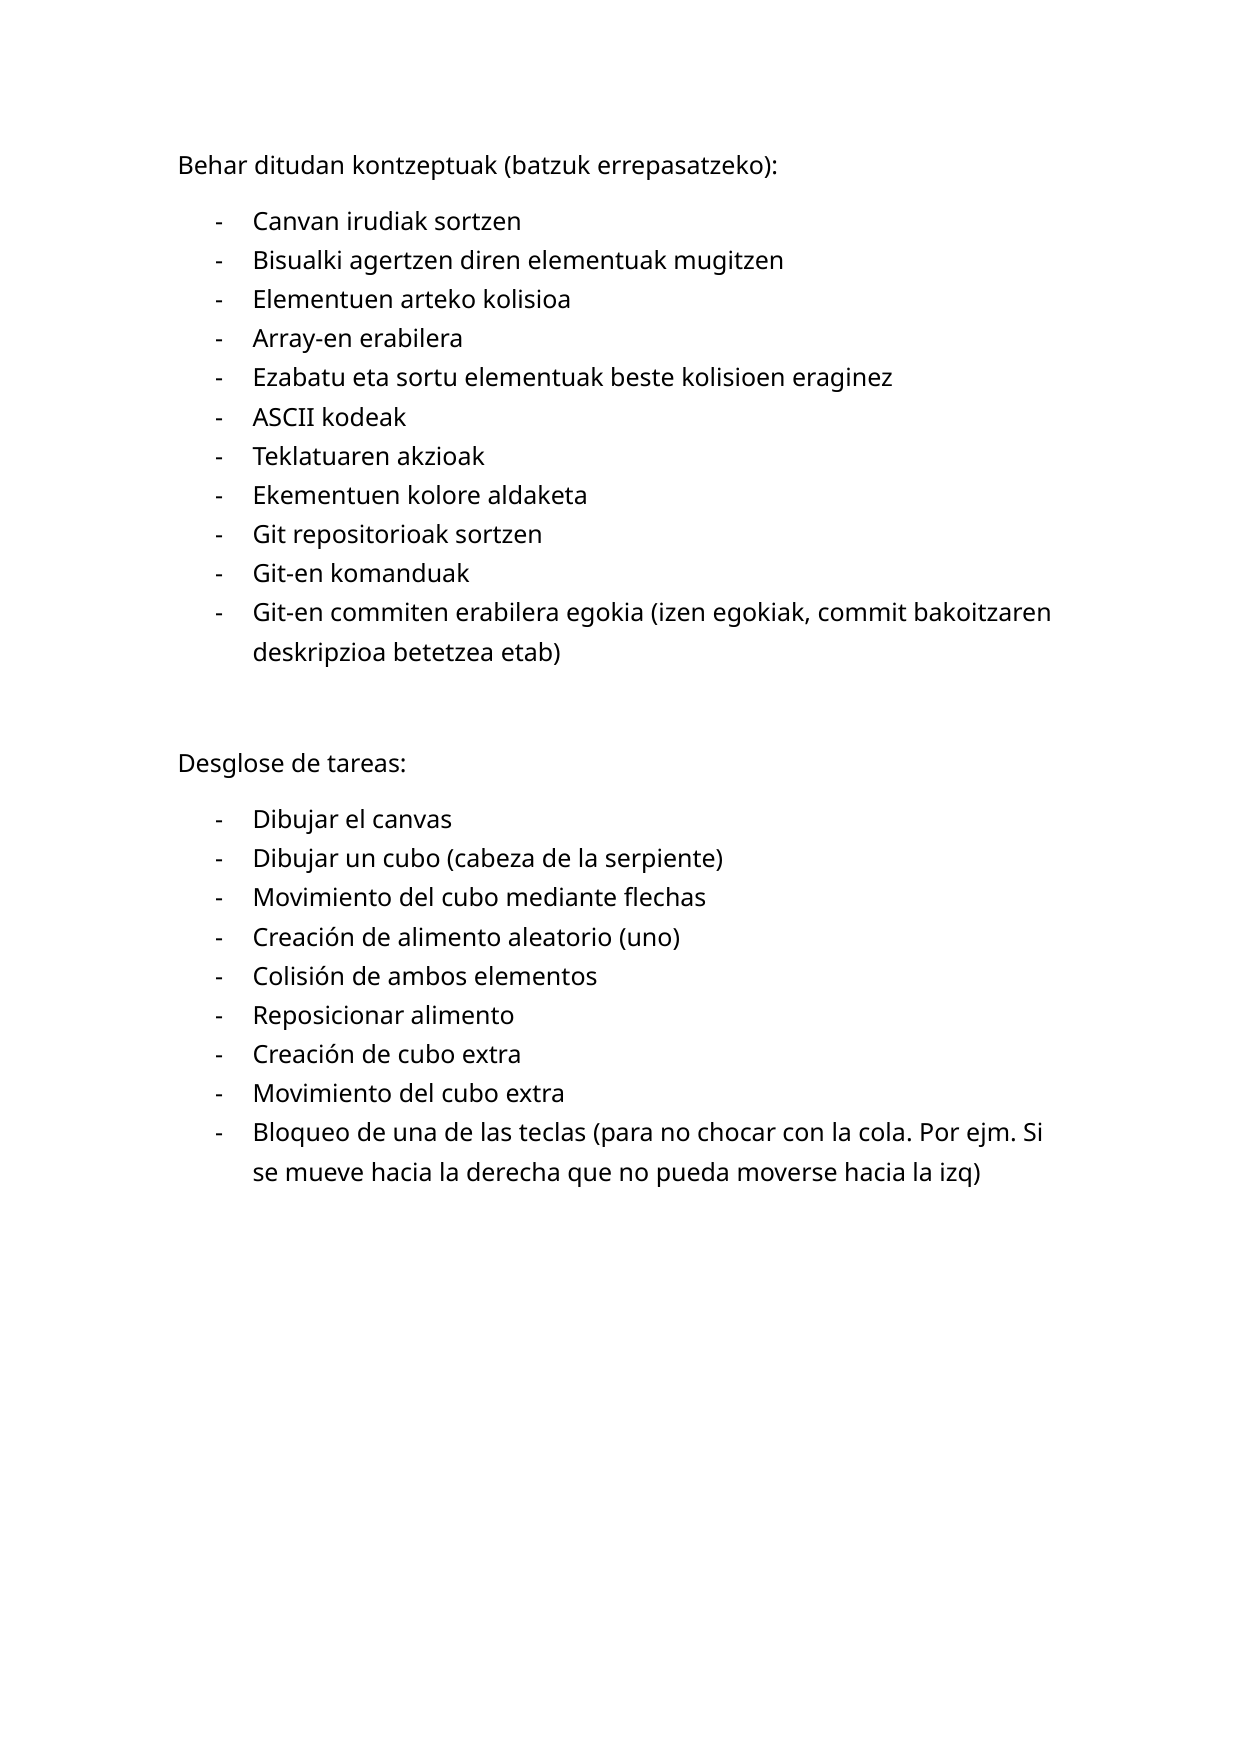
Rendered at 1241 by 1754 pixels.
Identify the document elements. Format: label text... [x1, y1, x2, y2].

list Teklatuaren akzioak [215, 438, 1063, 472]
list ASCII kodeak [215, 399, 1063, 433]
list Colisión de ambos elementos [215, 958, 1063, 992]
list Bisualki agertzen diren elementuak mugitzen [215, 243, 1063, 277]
list Creación de alimento aleatorio (uno) [215, 919, 1063, 953]
list Elementuen arteko kolisioa [215, 282, 1063, 316]
list Reposicionar alimento [215, 998, 1063, 1032]
text Behar ditudan kontzeptuak (batzuk errepasatzeko): [177, 148, 1063, 182]
list Canvan irudiak sortzen [215, 203, 1063, 237]
list Dibujar un cubo (cabeza de la serpiente) [215, 841, 1063, 875]
list Array-en erabilera [215, 321, 1063, 355]
list Bloqueo de una de las teclas (para no chocar con la cola. Por ejm. Si se mueve hacia la derecha que no pueda moverse hacia la izq) [215, 1115, 1063, 1188]
list Movimiento del cubo extra [215, 1076, 1063, 1110]
list Git repositorioak sortzen [215, 517, 1063, 551]
list Git-en komanduak [215, 556, 1063, 590]
list Creación de cubo extra [215, 1037, 1063, 1071]
text Desglose de tareas: [177, 746, 1063, 780]
list Ekementuen kolore aldaketa [215, 478, 1063, 512]
list Git-en commiten erabilera egokia (izen egokiak, commit bakoitzaren deskripzioa betetzea etab) [215, 595, 1063, 668]
list Dibujar el canvas [215, 802, 1063, 836]
list Movimiento del cubo mediante flechas [215, 880, 1063, 914]
list Ezabatu eta sortu elementuak beste kolisioen eraginez [215, 360, 1063, 394]
